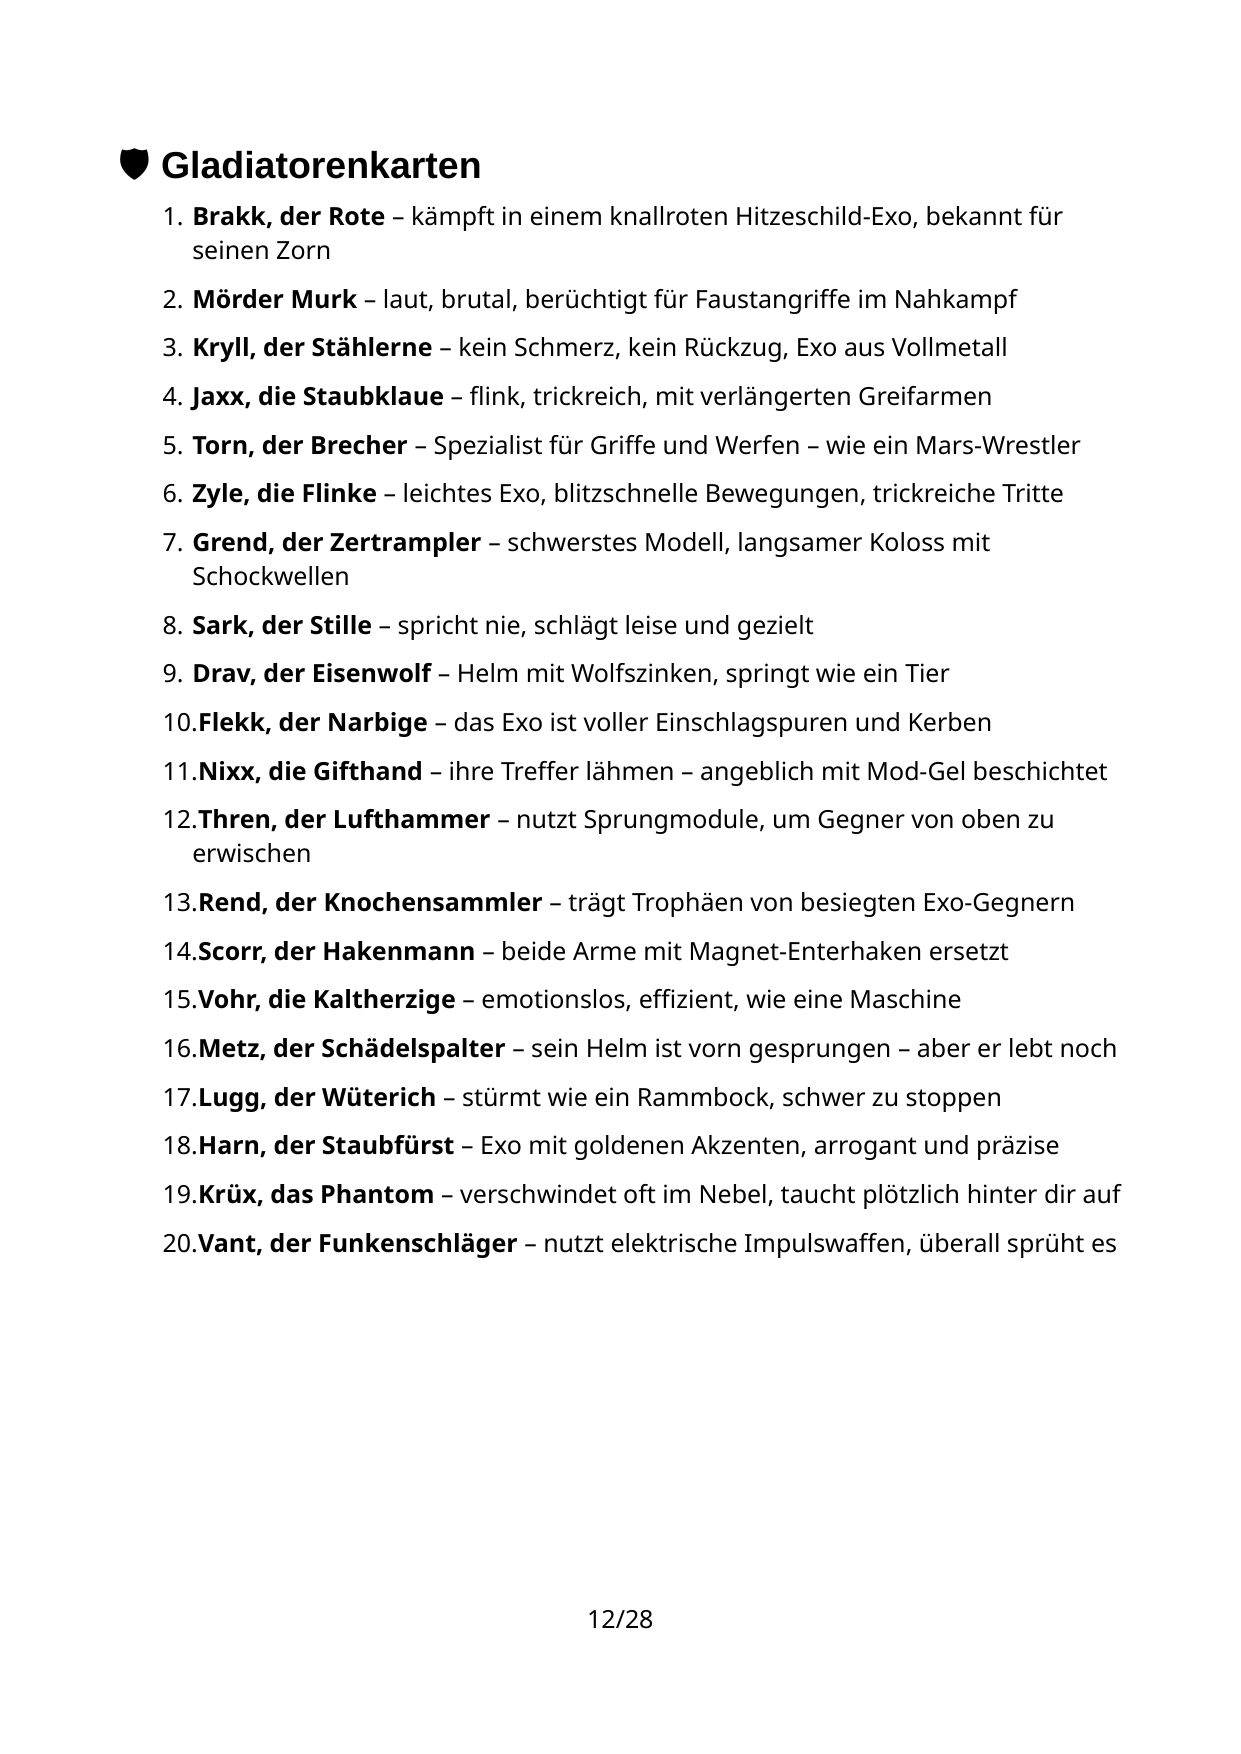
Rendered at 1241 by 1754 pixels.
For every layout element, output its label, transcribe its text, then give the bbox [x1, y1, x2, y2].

subtitle 🛡️ Gladiatorenkarten [118, 143, 1122, 186]
list Rend, der Knochensammler – trägt Trophäen von besiegten Exo-Gegnern [162, 885, 1122, 919]
list Vant, der Funkenschläger – nutzt elektrische Impulswaffen, überall sprüht es [162, 1225, 1122, 1259]
list Grend, der Zertrampler – schwerstes Modell, langsamer Koloss mit Schockwellen [162, 525, 1122, 593]
list Flekk, der Narbige – das Exo ist voller Einschlagspuren und Kerben [162, 705, 1122, 739]
list Thren, der Lufthammer – nutzt Sprungmodule, um Gegner von oben zu erwischen [162, 802, 1122, 870]
list Harn, der Staubfürst – Exo mit goldenen Akzenten, arrogant und präzise [162, 1128, 1122, 1162]
list Kryll, der Stählerne – kein Schmerz, kein Rückzug, Exo aus Vollmetall [162, 330, 1122, 364]
list Drav, der Eisenwolf – Helm mit Wolfszinken, springt wie ein Tier [162, 656, 1122, 690]
list Jaxx, die Staubklaue – flink, trickreich, mit verlängerten Greifarmen [162, 379, 1122, 413]
list Mörder Murk – laut, brutal, berüchtigt für Faustangriffe im Nahkampf [162, 281, 1122, 316]
list Brakk, der Rote – kämpft in einem knallroten Hitzeschild-Exo, bekannt für seinen Zorn [162, 199, 1122, 267]
list Lugg, der Wüterich – stürmt wie ein Rammbock, schwer zu stoppen [162, 1079, 1122, 1113]
list Torn, der Brecher – Spezialist für Griffe und Werfen – wie ein Mars-Wrestler [162, 427, 1122, 461]
list Metz, der Schädelspalter – sein Helm ist vorn gesprungen – aber er lebt noch [162, 1031, 1122, 1065]
list Zyle, die Flinke – leichtes Exo, blitzschnelle Bewegungen, trickreiche Tritte [162, 476, 1122, 510]
list Vohr, die Kaltherzige – emotionslos, effizient, wie eine Maschine [162, 982, 1122, 1016]
list Krüx, das Phantom – verschwindet oft im Nebel, taucht plötzlich hinter dir auf [162, 1177, 1122, 1211]
list Scorr, der Hakenmann – beide Arme mit Magnet-Enterhaken ersetzt [162, 933, 1122, 967]
list Nixx, die Gifthand – ihre Treffer lähmen – angeblich mit Mod-Gel beschichtet [162, 753, 1122, 787]
list Sark, der Stille – spricht nie, schlägt leise und gezielt [162, 607, 1122, 641]
